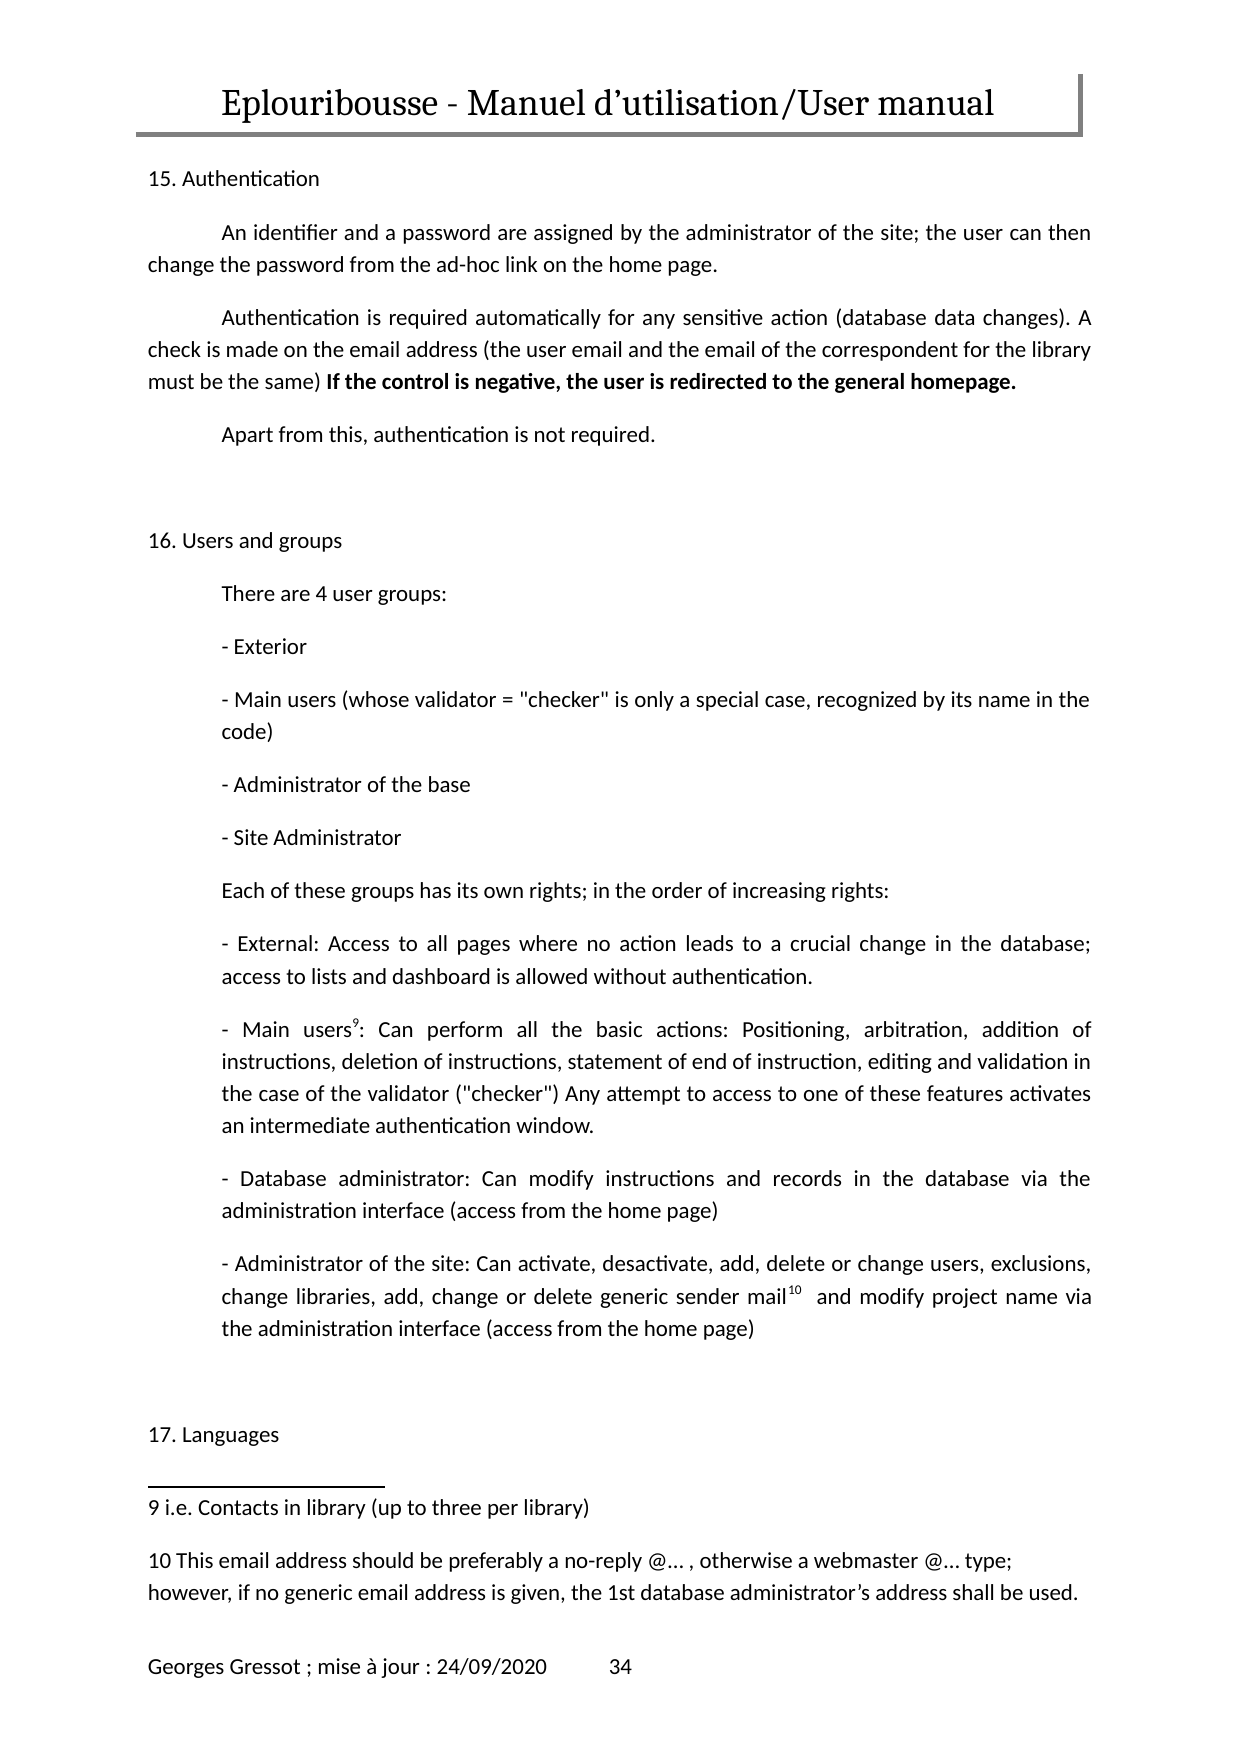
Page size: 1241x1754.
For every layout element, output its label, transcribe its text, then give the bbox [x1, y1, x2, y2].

text 16. Users and groups [148, 526, 1093, 554]
text This email address should be preferably a no-reply @… , otherwise a webmaster @… type; however, if no generic email address is given, the 1st database administrator’s address shall be used. [148, 1546, 1093, 1606]
text - Main users (whose validator = "checker" is only a special case, recognized by its name in the code) [221, 685, 1093, 746]
text There are 4 user groups: [148, 579, 1093, 607]
text Each of these groups has its own rights; in the order of increasing rights: [148, 877, 1093, 904]
text - Main users: Can perform all the basic actions: Positioning, arbitration, addition of instructions, deletion of instructions, statement of end of instruction, editing and validation in the case of the validator ("checker") Any attempt to access to one of these features activates an intermediate authentication window. [221, 1015, 1093, 1139]
text i.e. Contacts in library (up to three per library) [148, 1493, 1093, 1521]
text Authentication is required automatically for any sensitive action (database data changes). A check is made on the email address (the user email and the email of the correspondent for the library must be the same) If the control is negative, the user is redirected to the general homepage. [148, 303, 1093, 395]
text An identifier and a password are assigned by the administrator of the site; the user can then change the password from the ad-hoc link on the home page. [148, 218, 1093, 278]
text - External: Access to all pages where no action leads to a crucial change in the database; access to lists and dashboard is allowed without authentication. [221, 929, 1093, 990]
text - Site Administrator [221, 823, 1093, 852]
text - Exterior [221, 632, 1093, 660]
text - Database administrator: Can modify instructions and records in the database via the administration interface (access from the home page) [221, 1164, 1093, 1224]
text - Administrator of the site: Can activate, desactivate, add, delete or change users, exclusions, change libraries, add, change or delete generic sender mail and modify project name via the administration interface (access from the home page) [221, 1249, 1093, 1342]
text Apart from this, authentication is not required. [148, 420, 1093, 448]
text 17. Languages [148, 1420, 1093, 1448]
text 15. Authentication [148, 164, 1093, 193]
text - Administrator of the base [221, 771, 1093, 798]
